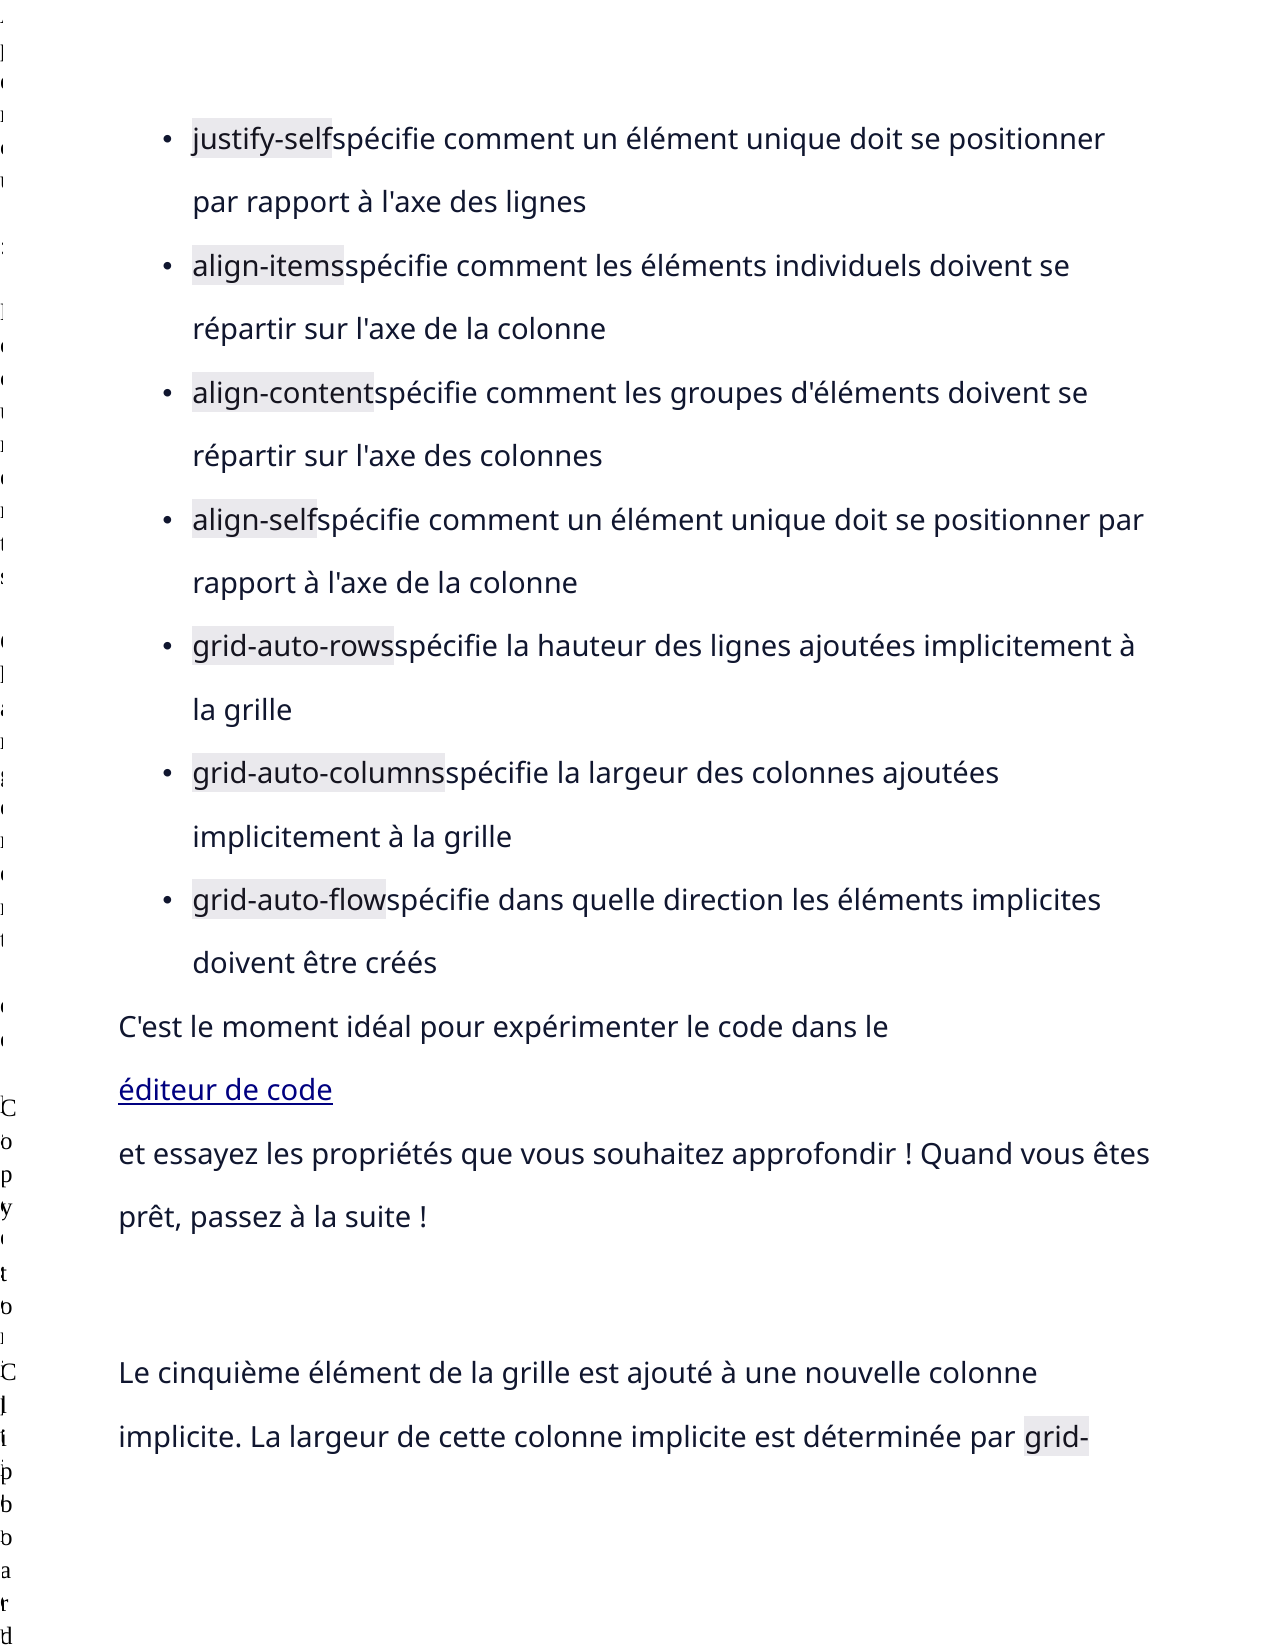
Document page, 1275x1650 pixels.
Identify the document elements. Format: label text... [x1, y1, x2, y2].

list justify-selfspécifie comment un élément unique doit se positionner par rapport à l'axe des lignes [162, 118, 1157, 221]
list grid-auto-rowsspécifie la hauteur des lignes ajoutées implicitement à la grille [162, 626, 1157, 729]
list grid-auto-flowspécifie dans quelle direction les éléments implicites doivent être créés [162, 879, 1157, 982]
list align-contentspécifie comment les groupes d'éléments doivent se répartir sur l'axe des colonnes [162, 372, 1157, 475]
text C'est le moment idéal pour expérimenter le code dans le [118, 1006, 1157, 1046]
list align-selfspécifie comment un élément unique doit se positionner par rapport à l'axe de la colonne [162, 499, 1157, 602]
text Le cinquième élément de la grille est ajouté à une nouvelle colonne implicite. La largeur de cette colonne implicite est déterminée par grid- [118, 1353, 1157, 1456]
list grid-auto-columnsspécifie la largeur des colonnes ajoutées implicitement à la grille [162, 752, 1157, 856]
text éditeur de code [118, 1070, 1157, 1109]
list align-itemsspécifie comment les éléments individuels doivent se répartir sur l'axe de la colonne [162, 245, 1157, 348]
text et essayez les propriétés que vous souhaitez approfondir ! Quand vous êtes prêt, passez à la suite ! [118, 1133, 1157, 1236]
